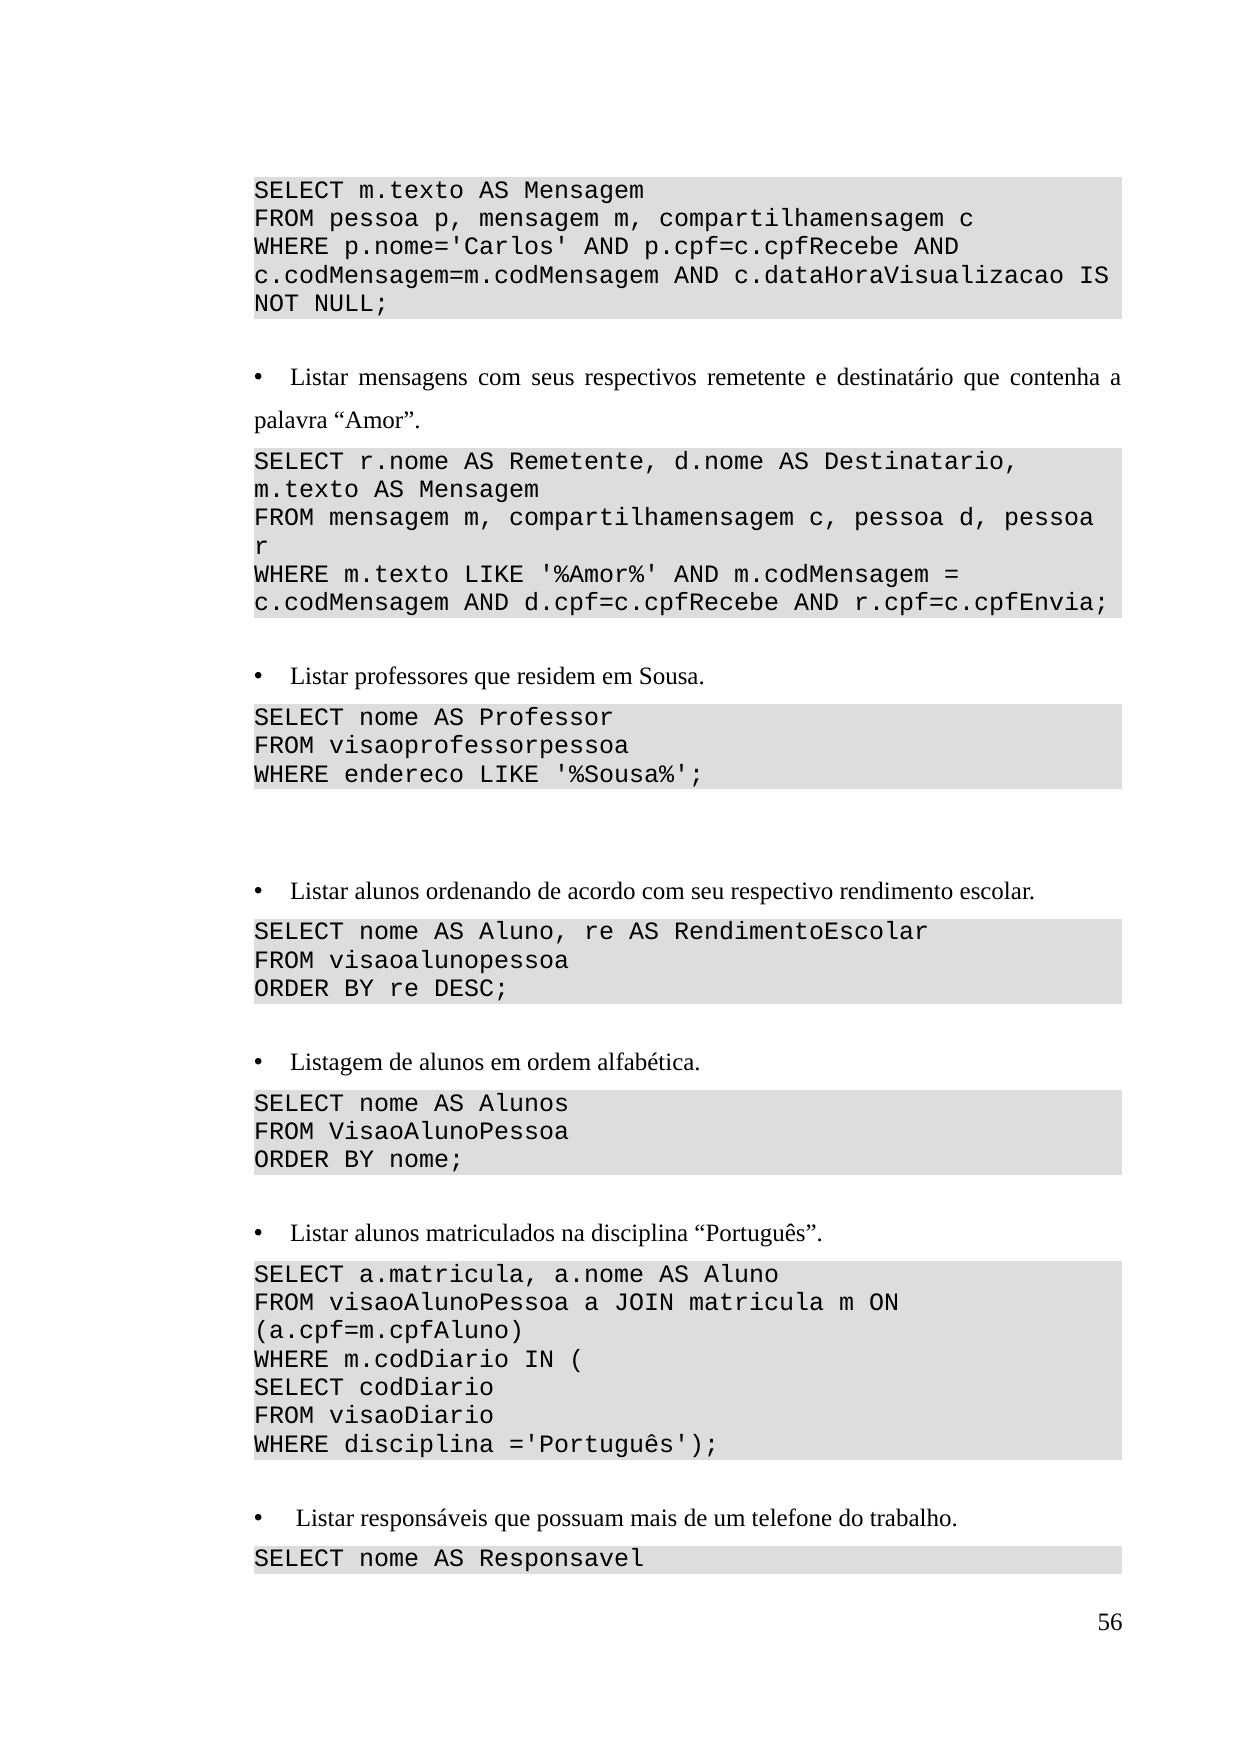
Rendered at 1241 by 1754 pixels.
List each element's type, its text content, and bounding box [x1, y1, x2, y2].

text FROM visaoprofessorpessoa [254, 733, 1122, 761]
text SELECT nome AS Responsavel [254, 1546, 1122, 1574]
text SELECT codDiario [254, 1375, 1122, 1403]
text WHERE disciplina ='Português'); [254, 1431, 1122, 1460]
text WHERE m.codDiario IN ( [254, 1346, 1122, 1375]
list Listar responsáveis que possuam mais de um telefone do trabalho. [254, 1503, 1122, 1532]
text FROM visaoAlunoPessoa a JOIN matricula m ON (a.cpf=m.cpfAluno) [254, 1290, 1122, 1346]
text FROM visaoalunopessoa [254, 947, 1122, 976]
text FROM VisaoAlunoPessoa [254, 1118, 1122, 1147]
list Listar alunos ordenando de acordo com seu respectivo rendimento escolar. [254, 876, 1122, 904]
text FROM mensagem m, compartilhamensagem c, pessoa d, pessoa r [254, 505, 1122, 562]
text SELECT a.matricula, a.nome AS Aluno [254, 1261, 1122, 1290]
text SELECT nome AS Alunos [254, 1090, 1122, 1118]
text WHERE m.texto LIKE '%Amor%' AND m.codMensagem = c.codMensagem AND d.cpf=c.cpfRecebe AND r.cpf=c.cpfEnvia; [254, 562, 1122, 618]
text SELECT nome AS Aluno, re AS RendimentoEscolar [254, 919, 1122, 947]
text ORDER BY re DESC; [254, 976, 1122, 1004]
list Listar mensagens com seus respectivos remetente e destinatário que contenha a palavra “Amor”. [254, 362, 1122, 434]
list Listar professores que residem em Sousa. [254, 661, 1122, 690]
text WHERE endereco LIKE '%Sousa%'; [254, 761, 1122, 789]
text WHERE p.nome='Carlos' AND p.cpf=c.cpfRecebe AND c.codMensagem=m.codMensagem AND c.dataHoraVisualizacao IS NOT NULL; [254, 234, 1122, 319]
text SELECT nome AS Professor [254, 704, 1122, 733]
text SELECT r.nome AS Remetente, d.nome AS Destinatario, m.texto AS Mensagem [254, 448, 1122, 505]
list Listar alunos matriculados na disciplina “Português”. [254, 1218, 1122, 1247]
text SELECT m.texto AS Mensagem [254, 177, 1122, 206]
text FROM pessoa p, mensagem m, compartilhamensagem c [254, 206, 1122, 234]
text ORDER BY nome; [254, 1147, 1122, 1175]
text FROM visaoDiario [254, 1403, 1122, 1431]
list Listagem de alunos em ordem alfabética. [254, 1047, 1122, 1076]
